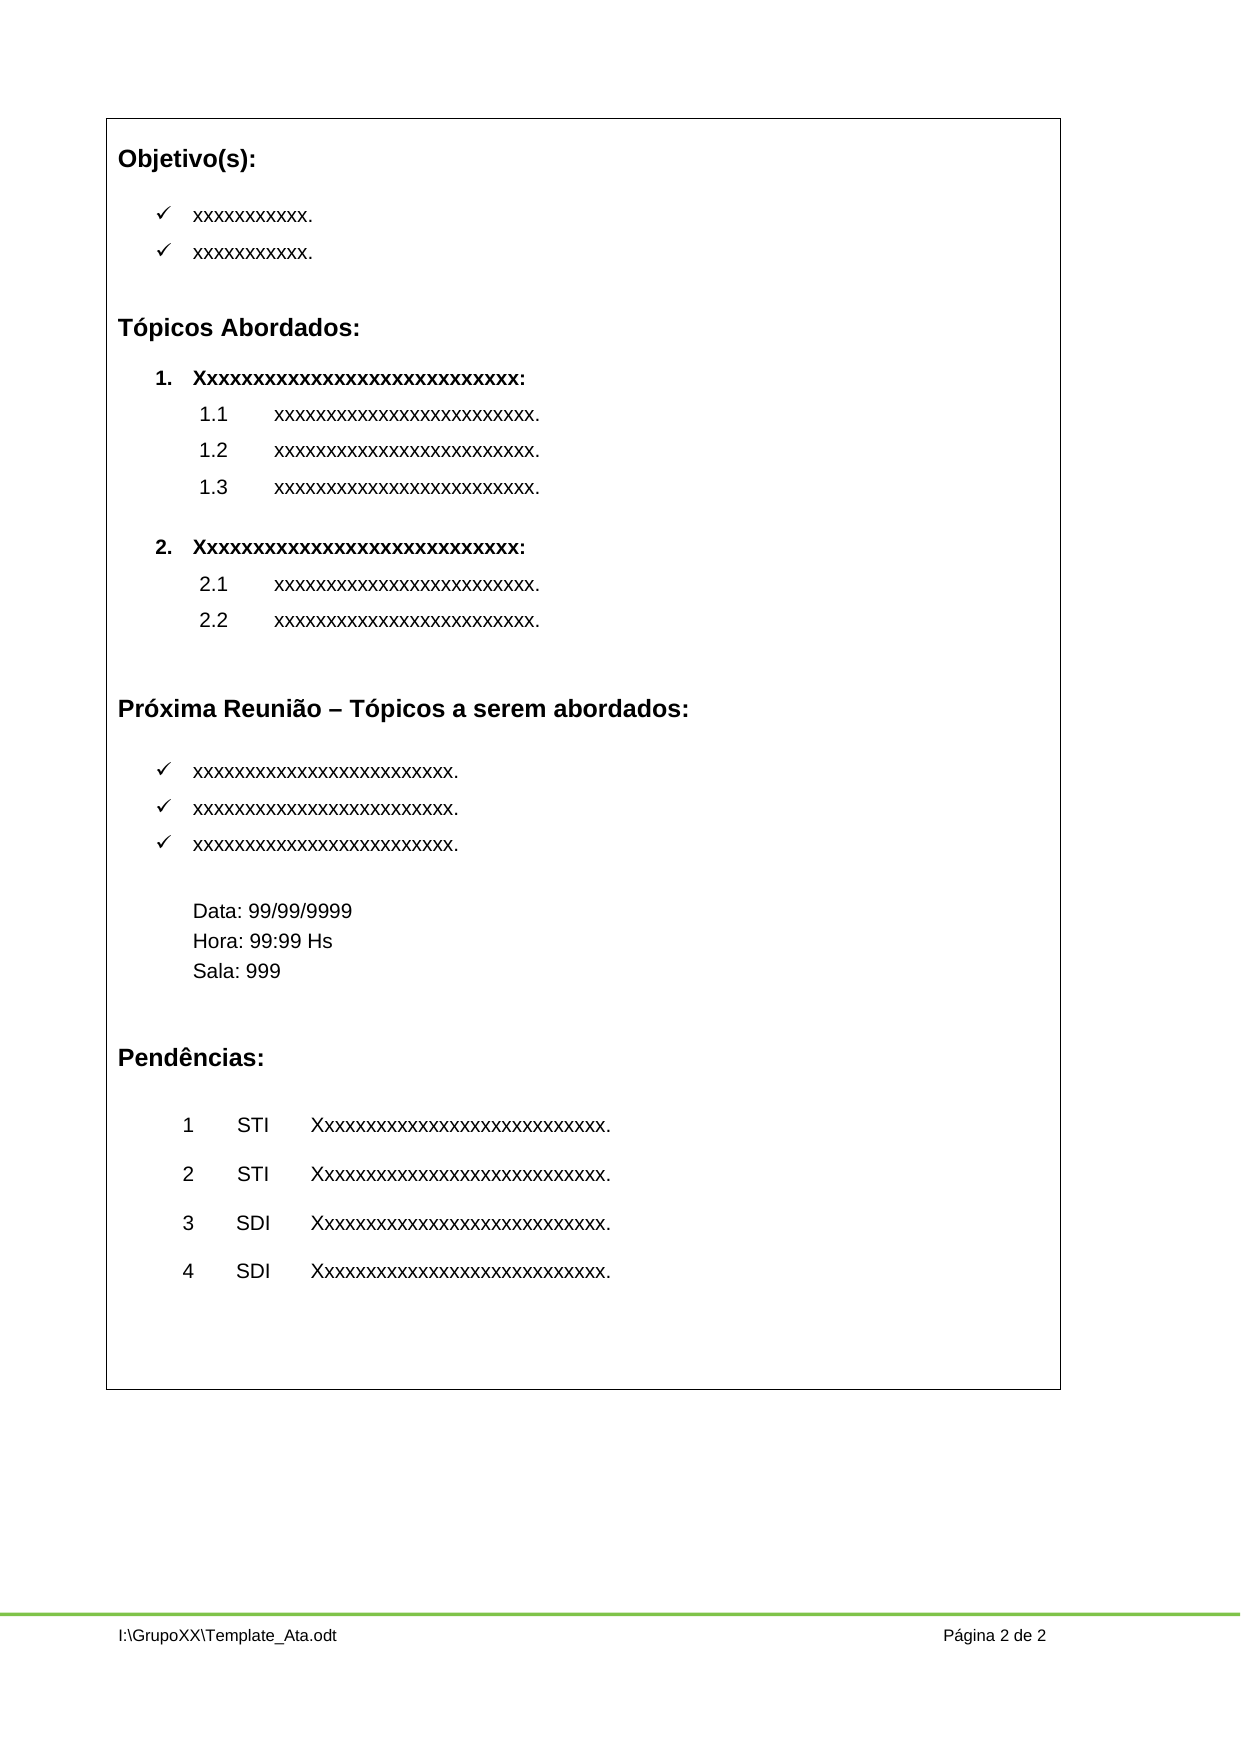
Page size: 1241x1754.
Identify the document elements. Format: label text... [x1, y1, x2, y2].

table_cell STI [211, 1149, 299, 1198]
table_cell Xxxxxxxxxxxxxxxxxxxxxxxxxxxx. [299, 1149, 1007, 1198]
table_header Objetivo(s): xxxxxxxxxxx. xxxxxxxxxxx. Tópicos Abordados: Xxxxxxxxxxxxxxxxxxxxxxxxxxxx: xxxxxxxxxxxxxxxxxxxxxxxxx. xxxxxxxxxxxxxxxxxxxxxxxxx. xxxxxxxxxxxxxxxxxxxxxxxxx. Xxxxxxxxxxxxxxxxxxxxxxxxxxxx: xxxxxxxxxxxxxxxxxxxxxxxxx. xxxxxxxxxxxxxxxxxxxxxxxxx. Próxima Reunião – Tópicos a serem abordados: xxxxxxxxxxxxxxxxxxxxxxxxx. xxxxxxxxxxxxxxxxxxxxxxxxx. xxxxxxxxxxxxxxxxxxxxxxxxx. Data: 99/99/9999 Hora: 99:99 Hs Sala: 999 Pendências: [107, 119, 1060, 1389]
table_cell 2 [166, 1149, 211, 1198]
table_cell SDI [211, 1247, 299, 1296]
table_header Xxxxxxxxxxxxxxxxxxxxxxxxxxxx. [299, 1100, 1007, 1149]
table_cell Xxxxxxxxxxxxxxxxxxxxxxxxxxxx. [299, 1198, 1007, 1247]
table_header 1 [166, 1100, 211, 1149]
table_cell Xxxxxxxxxxxxxxxxxxxxxxxxxxxx. [299, 1247, 1007, 1296]
table_cell 3 [166, 1198, 211, 1247]
table_cell SDI [211, 1198, 299, 1247]
table_header STI [211, 1100, 299, 1149]
table_cell 4 [166, 1247, 211, 1296]
